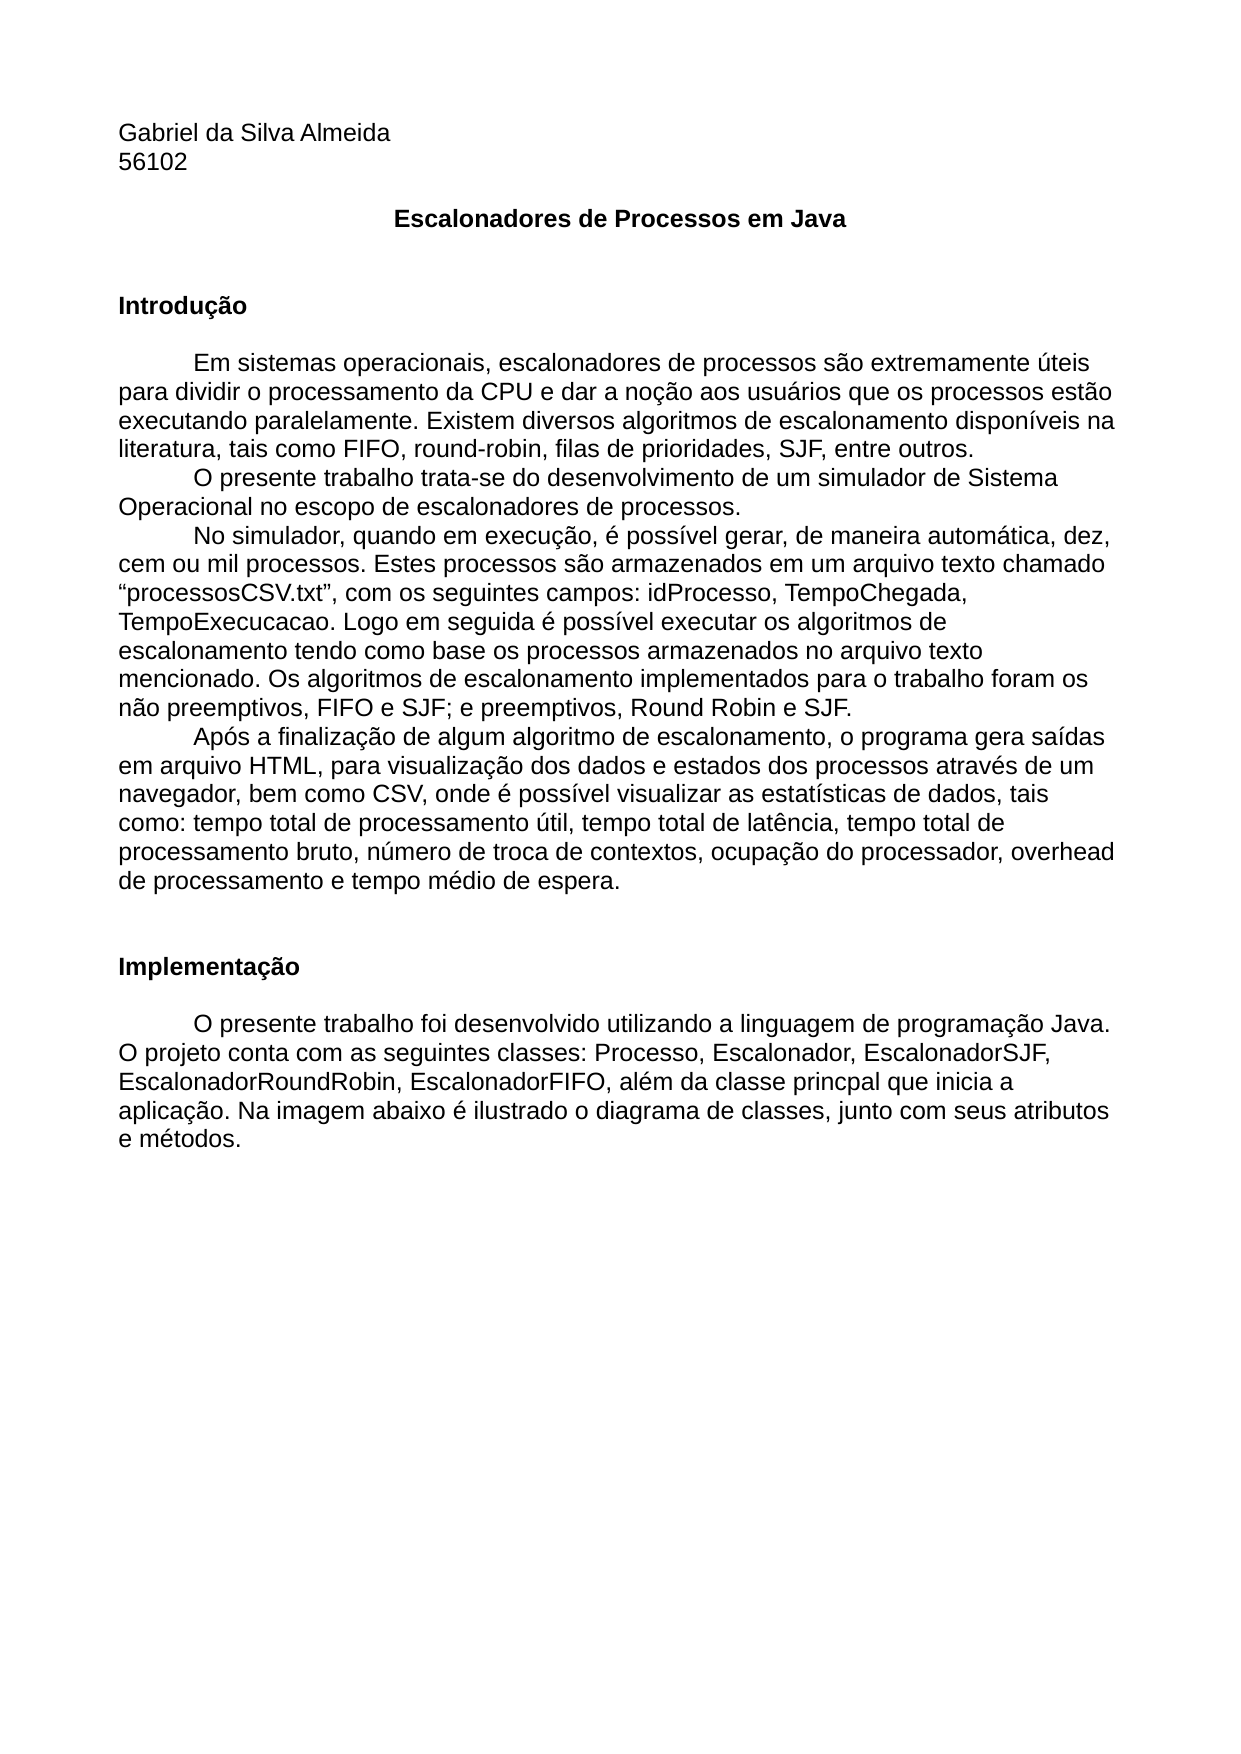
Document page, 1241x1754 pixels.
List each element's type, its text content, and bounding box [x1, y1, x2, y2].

text O presente trabalho trata-se do desenvolvimento de um simulador de Sistema Operacional no escopo de escalonadores de processos. [118, 463, 1122, 521]
text 56102 [118, 147, 1122, 176]
text No simulador, quando em execução, é possível gerar, de maneira automática, dez, cem ou mil processos. Estes processos são armazenados em um arquivo texto chamado “processosCSV.txt”, com os seguintes campos: idProcesso, TempoChegada, TempoExecucacao. Logo em seguida é possível executar os algoritmos de escalonamento tendo como base os processos armazenados no arquivo texto mencionado. Os algoritmos de escalonamento implementados para o trabalho foram os não preemptivos, FIFO e SJF; e preemptivos, Round Robin e SJF. [118, 521, 1122, 722]
text Escalonadores de Processos em Java [118, 204, 1122, 233]
text Gabriel da Silva Almeida [118, 118, 1122, 147]
text O presente trabalho foi desenvolvido utilizando a linguagem de programação Java. O projeto conta com as seguintes classes: Processo, Escalonador, EscalonadorSJF, EscalonadorRoundRobin, EscalonadorFIFO, além da classe princpal que inicia a aplicação. Na imagem abaixo é ilustrado o diagrama de classes, junto com seus atributos e métodos. [118, 1009, 1122, 1153]
text Em sistemas operacionais, escalonadores de processos são extremamente úteis para dividir o processamento da CPU e dar a noção aos usuários que os processos estão executando paralelamente. Existem diversos algoritmos de escalonamento disponíveis na literatura, tais como FIFO, round-robin, filas de prioridades, SJF, entre outros. [118, 348, 1122, 463]
text Após a finalização de algum algoritmo de escalonamento, o programa gera saídas em arquivo HTML, para visualização dos dados e estados dos processos através de um navegador, bem como CSV, onde é possível visualizar as estatísticas de dados, tais como: tempo total de processamento útil, tempo total de latência, tempo total de processamento bruto, número de troca de contextos, ocupação do processador, overhead de processamento e tempo médio de espera. [118, 722, 1122, 894]
text Introdução [118, 291, 1122, 319]
text Implementação [118, 952, 1122, 981]
